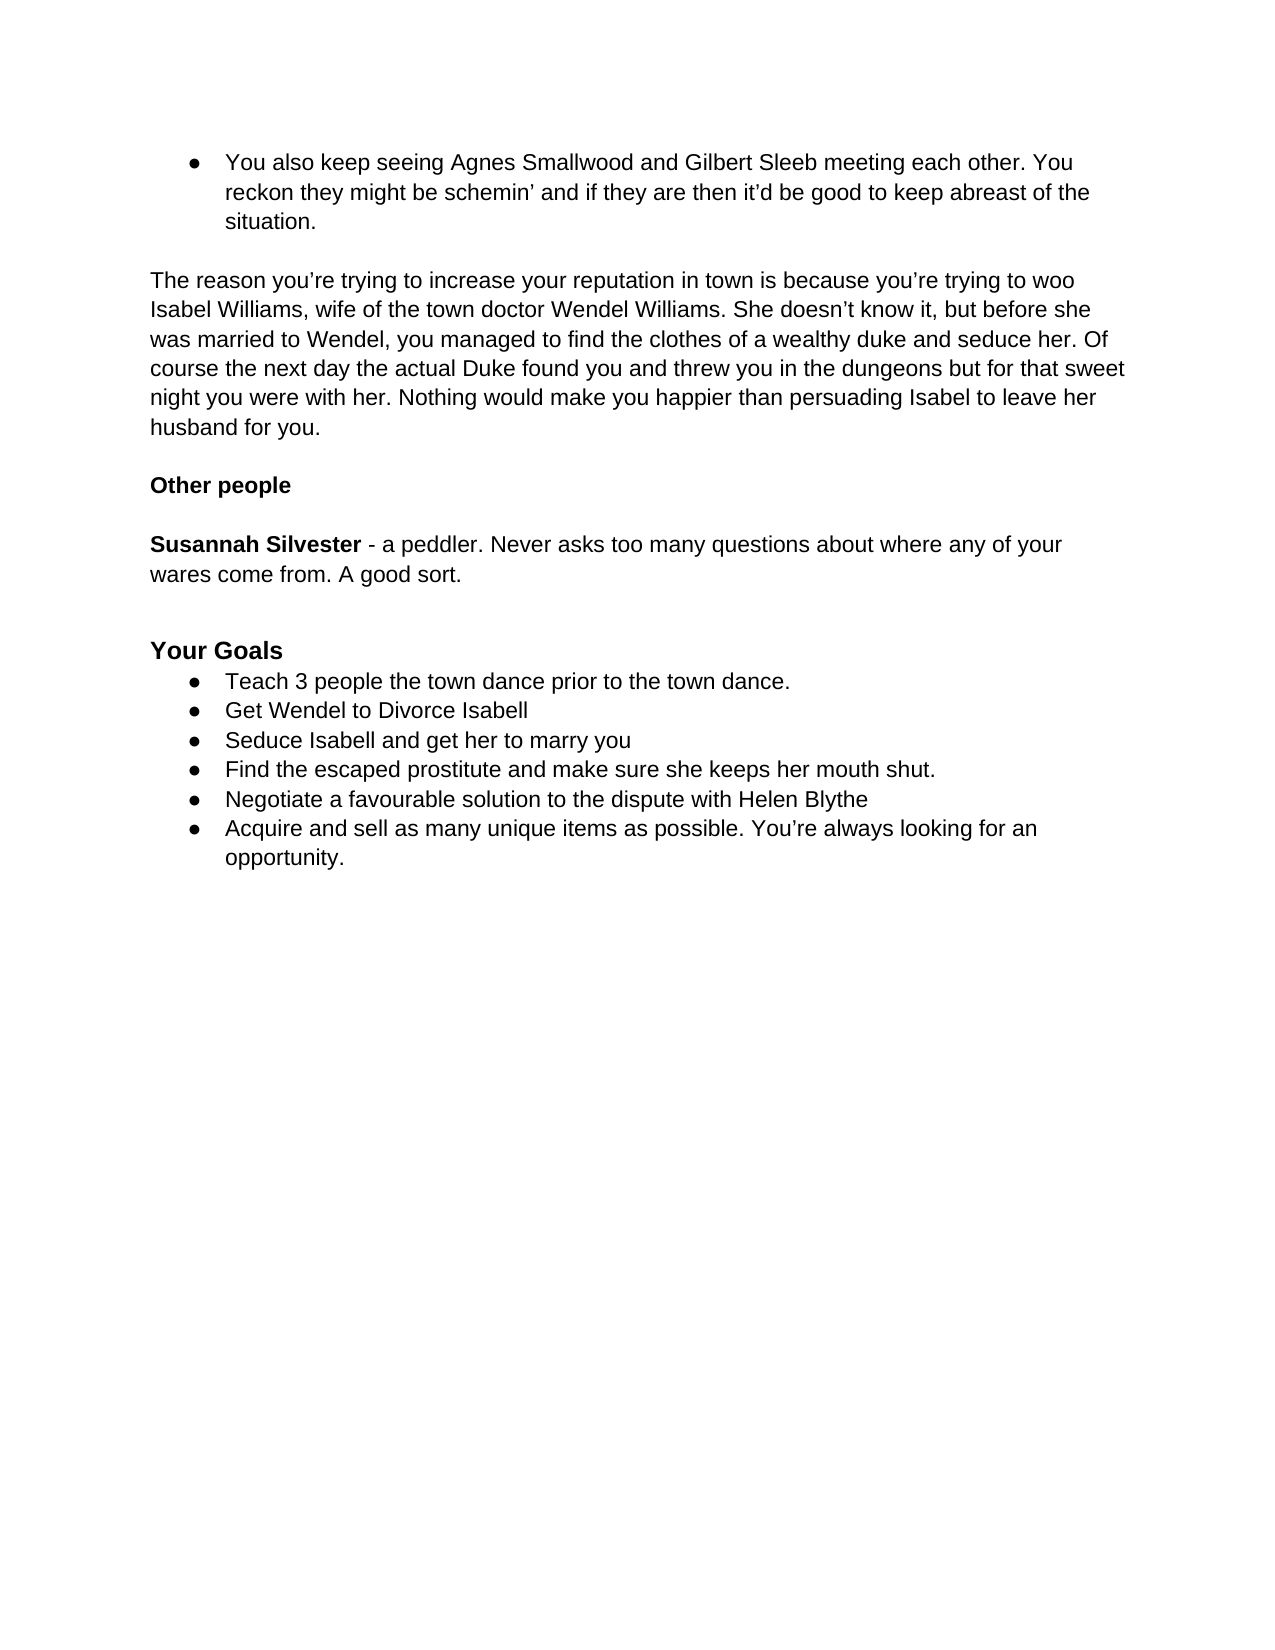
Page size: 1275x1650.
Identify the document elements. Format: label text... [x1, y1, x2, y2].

text The reason you’re trying to increase your reputation in town is because you’re trying to woo Isabel Williams, wife of the town doctor Wendel Williams. She doesn’t know it, but before she was married to Wendel, you managed to find the clothes of a wealthy duke and seduce her. Of course the next day the actual Duke found you and threw you in the dungeons but for that sweet night you were with her. Nothing would make you happier than persuading Isabel to leave her husband for you. [150, 267, 1125, 440]
list Get Wendel to Divorce Isabell [187, 698, 1125, 724]
list You also keep seeing Agnes Smallwood and Gilbert Sleeb meeting each other. You reckon they might be schemin’ and if they are then it’d be good to keep abreast of the situation. [187, 150, 1125, 234]
list Negotiate a favourable solution to the dispute with Helen Blythe [187, 786, 1125, 812]
list Seduce Isabell and get her to marry you [187, 727, 1125, 753]
list Find the escaped prostitute and make sure she keeps her mouth shut. [187, 757, 1125, 782]
text Susannah Silvester - a peddler. Never asks too many questions about where any of your wares come from. A good sort. [150, 532, 1125, 587]
list Acquire and sell as many unique items as possible. You’re always looking for an opportunity. [187, 816, 1125, 871]
text Other people [150, 473, 1125, 499]
subtitle Your Goals [150, 637, 1125, 664]
list Teach 3 people the town dance prior to the town dance. [187, 669, 1125, 694]
